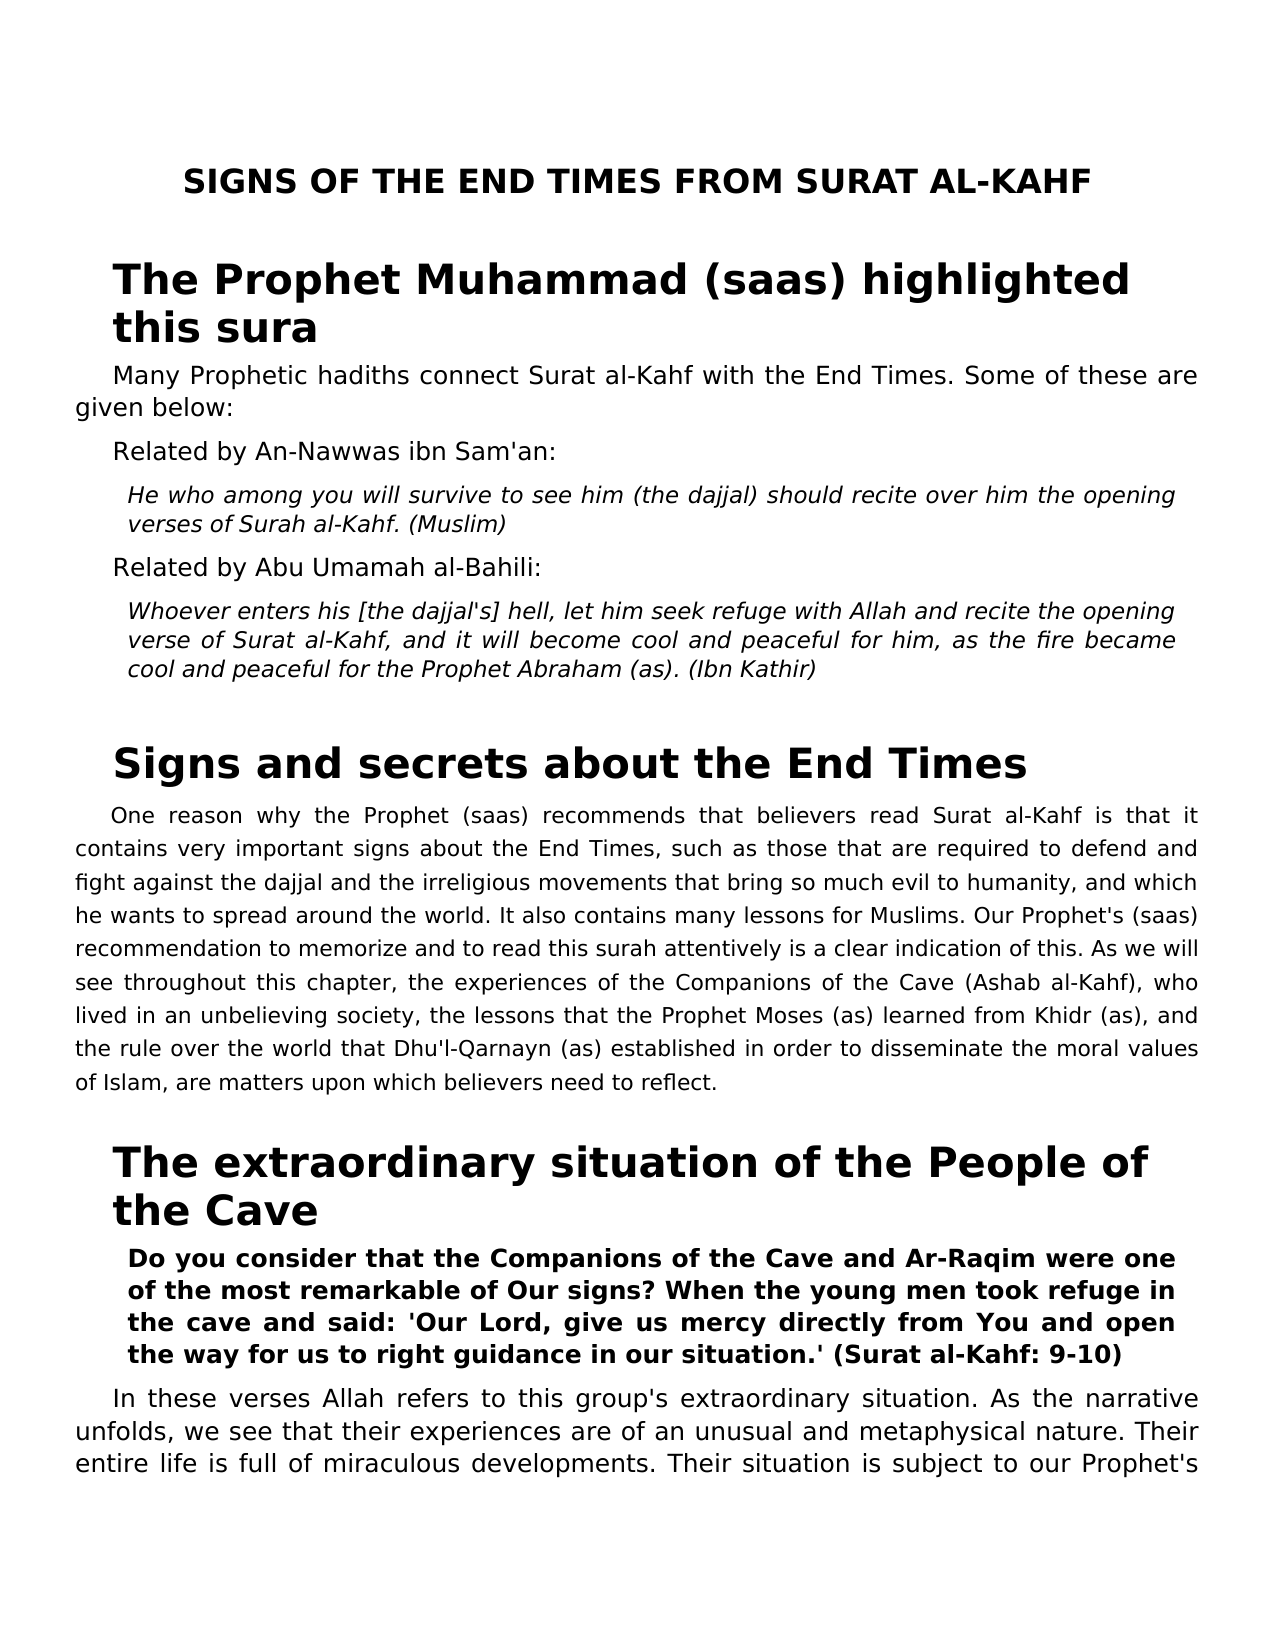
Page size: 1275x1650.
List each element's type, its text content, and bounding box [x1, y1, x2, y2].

text Many Prophetic hadiths connect Surat al-Kahf with the End Times. Some of these are given below: [75, 361, 1200, 422]
text He who among you will survive to see him (the dajjal) should recite over him the opening verses of Surah al-Kahf. (Muslim) [127, 482, 1177, 538]
subtitle The extraordinary situation of the People of the Cave [112, 1138, 1200, 1235]
text Related by An-Nawwas ibn Sam'an: [75, 438, 1200, 467]
subtitle SIGNS OF THE END TIMES FROM SURAT AL-KAHF [75, 162, 1200, 201]
text In these verses Allah refers to this group's extraordinary situation. As the narrative unfolds, we see that their experiences are of an unusual and metaphysical nature. Their entire life is full of miraculous developments. Their situation is subject to our Prophet's [75, 1384, 1200, 1478]
text One reason why the Prophet (saas) recommends that believers read Surat al-Kahf is that it contains very important signs about the End Times, such as those that are required to defend and fight against the dajjal and the irreligious movements that bring so much evil to humanity, and which he wants to spread around the world. It also contains many lessons for Muslims. Our Prophet's (saas) recommendation to memorize and to read this surah attentively is a clear indication of this. As we will see throughout this chapter, the experiences of the Companions of the Cave (Ashab al-Kahf), who lived in an unbelieving society, the lessons that the Prophet Moses (as) learned from Khidr (as), and the rule over the world that Dhu'l-Qarnayn (as) established in order to disseminate the moral values of Islam, are matters upon which believers need to reflect. [75, 797, 1200, 1097]
subtitle Signs and secrets about the End Times [112, 740, 1200, 788]
text Related by Abu Umamah al-Bahili: [75, 553, 1200, 582]
text Whoever enters his [the dajjal's] hell, let him seek refuge with Allah and recite the opening verse of Surat al-Kahf, and it will become cool and peaceful for him, as the fire became cool and peaceful for the Prophet Abraham (as). (Ibn Kathir) [127, 598, 1177, 683]
text Do you consider that the Companions of the Cave and Ar-Raqim were one of the most remarkable of Our signs? When the young men took refuge in the cave and said: 'Our Lord, give us mercy directly from You and open the way for us to right guidance in our situation.' (Surat al-Kahf: 9-10) [127, 1244, 1177, 1369]
subtitle The Prophet Muhammad (saas) highlighted this sura [112, 256, 1200, 353]
